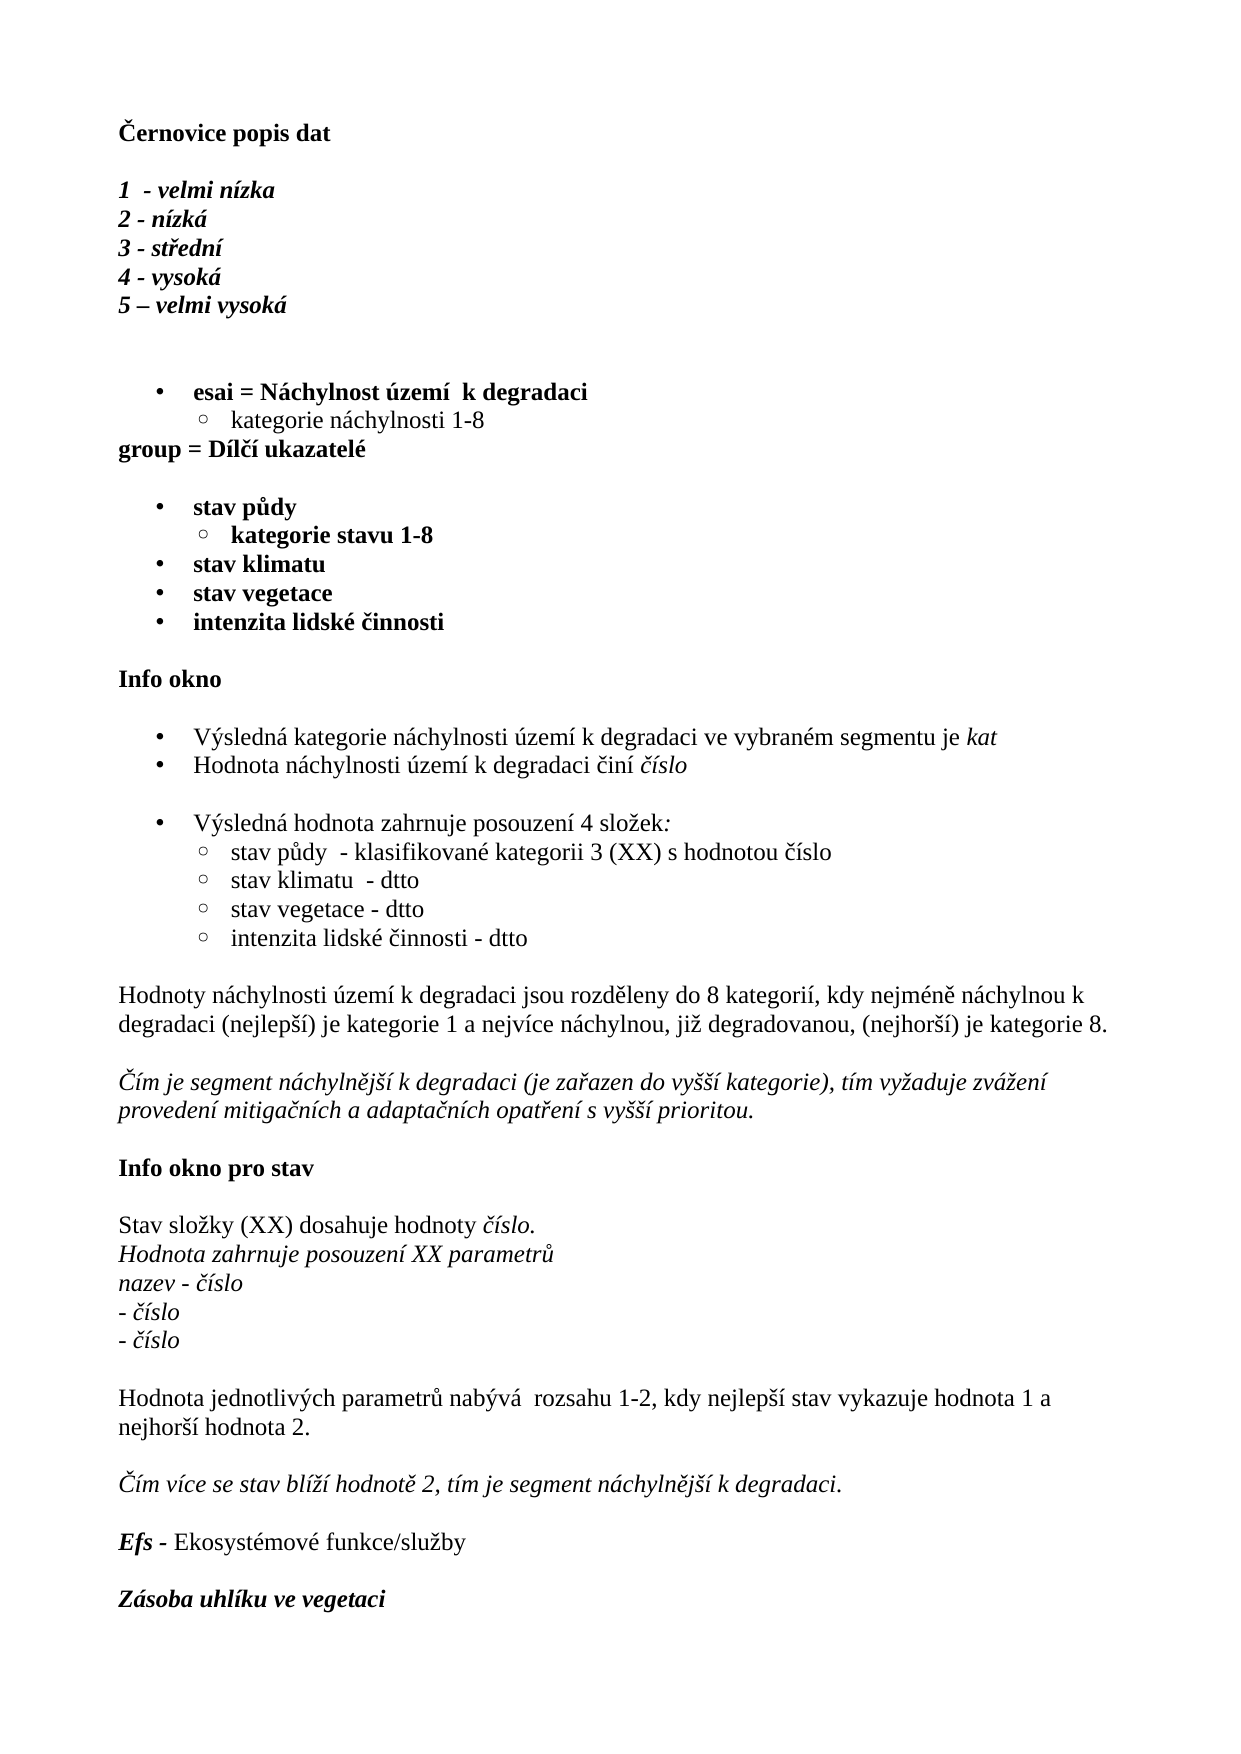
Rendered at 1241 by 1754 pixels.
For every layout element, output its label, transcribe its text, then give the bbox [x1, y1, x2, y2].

list stav půdy - klasifikované kategorii 3 (XX) s hodnotou číslo [193, 837, 1122, 866]
list Výsledná kategorie náchylnosti území k degradaci ve vybraném segmentu je kat [156, 722, 1122, 751]
text Info okno [118, 664, 1122, 693]
text Hodnota jednotlivých parametrů nabývá rozsahu 1-2, kdy nejlepší stav vykazuje hodnota 1 a nejhorší hodnota 2. [118, 1383, 1122, 1441]
list kategorie stavu 1-8 [193, 521, 1122, 549]
list stav vegetace - dtto [193, 894, 1122, 923]
text 4 - vysoká [118, 262, 1122, 291]
text Efs - Ekosystémové funkce/služby [118, 1527, 1122, 1556]
text Info okno pro stav [118, 1153, 1122, 1182]
text Čím je segment náchylnější k degradaci (je zařazen do vyšší kategorie), tím vyžaduje zvážení provedení mitigačních a adaptačních opatření s vyšší prioritou. [118, 1067, 1122, 1124]
text Čím více se stav blíží hodnotě 2, tím je segment náchylnější k degradaci. [118, 1469, 1122, 1498]
text Hodnoty náchylnosti území k degradaci jsou rozděleny do 8 kategorií, kdy nejméně náchylnou k degradaci (nejlepší) je kategorie 1 a nejvíce náchylnou, již degradovanou, (nejhorší) je kategorie 8. [118, 981, 1122, 1038]
text - číslo [118, 1326, 1122, 1354]
list intenzita lidské činnosti - dtto [193, 923, 1122, 952]
text nazev - číslo [118, 1268, 1122, 1297]
list intenzita lidské činnosti [156, 607, 1122, 636]
text Stav složky (XX) dosahuje hodnoty číslo. [118, 1211, 1122, 1239]
text 5 – velmi vysoká [118, 291, 1122, 319]
list stav půdy [156, 492, 1122, 521]
text group = Dílčí ukazatelé [118, 434, 1122, 463]
text Zásoba uhlíku ve vegetaci [118, 1584, 1122, 1613]
text 3 - střední [118, 233, 1122, 262]
list stav vegetace [156, 578, 1122, 607]
text 1 - velmi nízka [118, 176, 1122, 204]
text 2 - nízká [118, 204, 1122, 233]
list esai = Náchylnost území k degradaci [156, 377, 1122, 406]
list Výsledná hodnota zahrnuje posouzení 4 složek: [156, 808, 1122, 837]
text Hodnota zahrnuje posouzení XX parametrů [118, 1239, 1122, 1268]
list Hodnota náchylnosti území k degradaci činí číslo [156, 751, 1122, 779]
text - číslo [118, 1297, 1122, 1326]
text Černovice popis dat [118, 118, 1122, 147]
list stav klimatu - dtto [193, 866, 1122, 894]
list kategorie náchylnosti 1-8 [193, 406, 1122, 434]
list stav klimatu [156, 549, 1122, 578]
